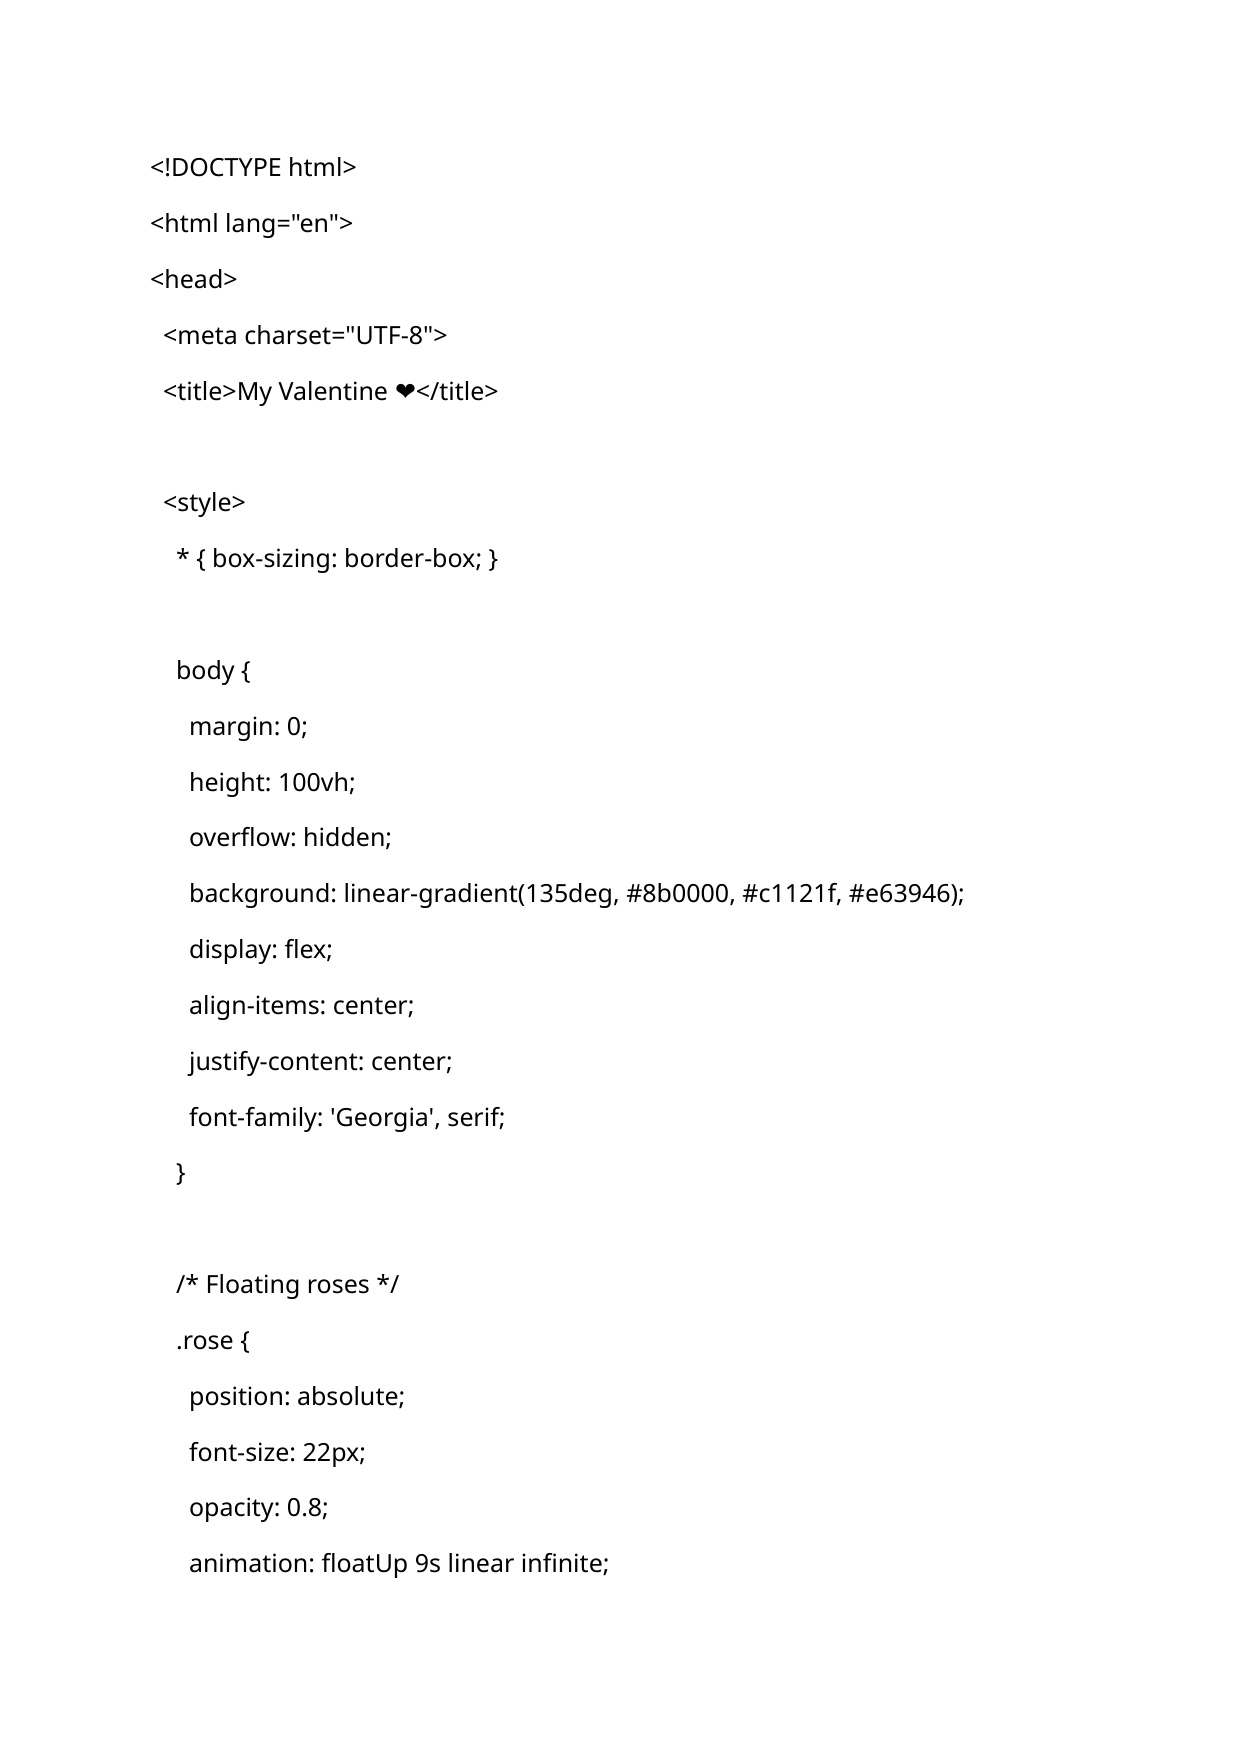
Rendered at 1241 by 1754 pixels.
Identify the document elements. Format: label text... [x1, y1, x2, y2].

text <style> [150, 485, 1090, 519]
text font-size: 22px; [150, 1434, 1090, 1468]
text } [150, 1155, 1090, 1189]
text <meta charset="UTF-8"> [150, 317, 1090, 352]
text align-items: center; [150, 987, 1090, 1022]
text <html lang="en"> [150, 206, 1090, 240]
text animation: floatUp 9s linear infinite; [150, 1546, 1090, 1580]
text justify-content: center; [150, 1043, 1090, 1077]
text <title>My Valentine 🌹❤️</title> [150, 373, 1090, 407]
text /* Floating roses */ [150, 1267, 1090, 1301]
text .rose { [150, 1322, 1090, 1357]
text overflow: hidden; [150, 820, 1090, 854]
text margin: 0; [150, 708, 1090, 742]
text opacity: 0.8; [150, 1490, 1090, 1524]
text <head> [150, 262, 1090, 296]
text body { [150, 652, 1090, 687]
text position: absolute; [150, 1378, 1090, 1412]
text * { box-sizing: border-box; } [150, 541, 1090, 575]
text font-family: 'Georgia', serif; [150, 1099, 1090, 1133]
text background: linear-gradient(135deg, #8b0000, #c1121f, #e63946); [150, 876, 1090, 910]
text display: flex; [150, 932, 1090, 966]
text height: 100vh; [150, 764, 1090, 798]
text <!DOCTYPE html> [150, 150, 1090, 184]
